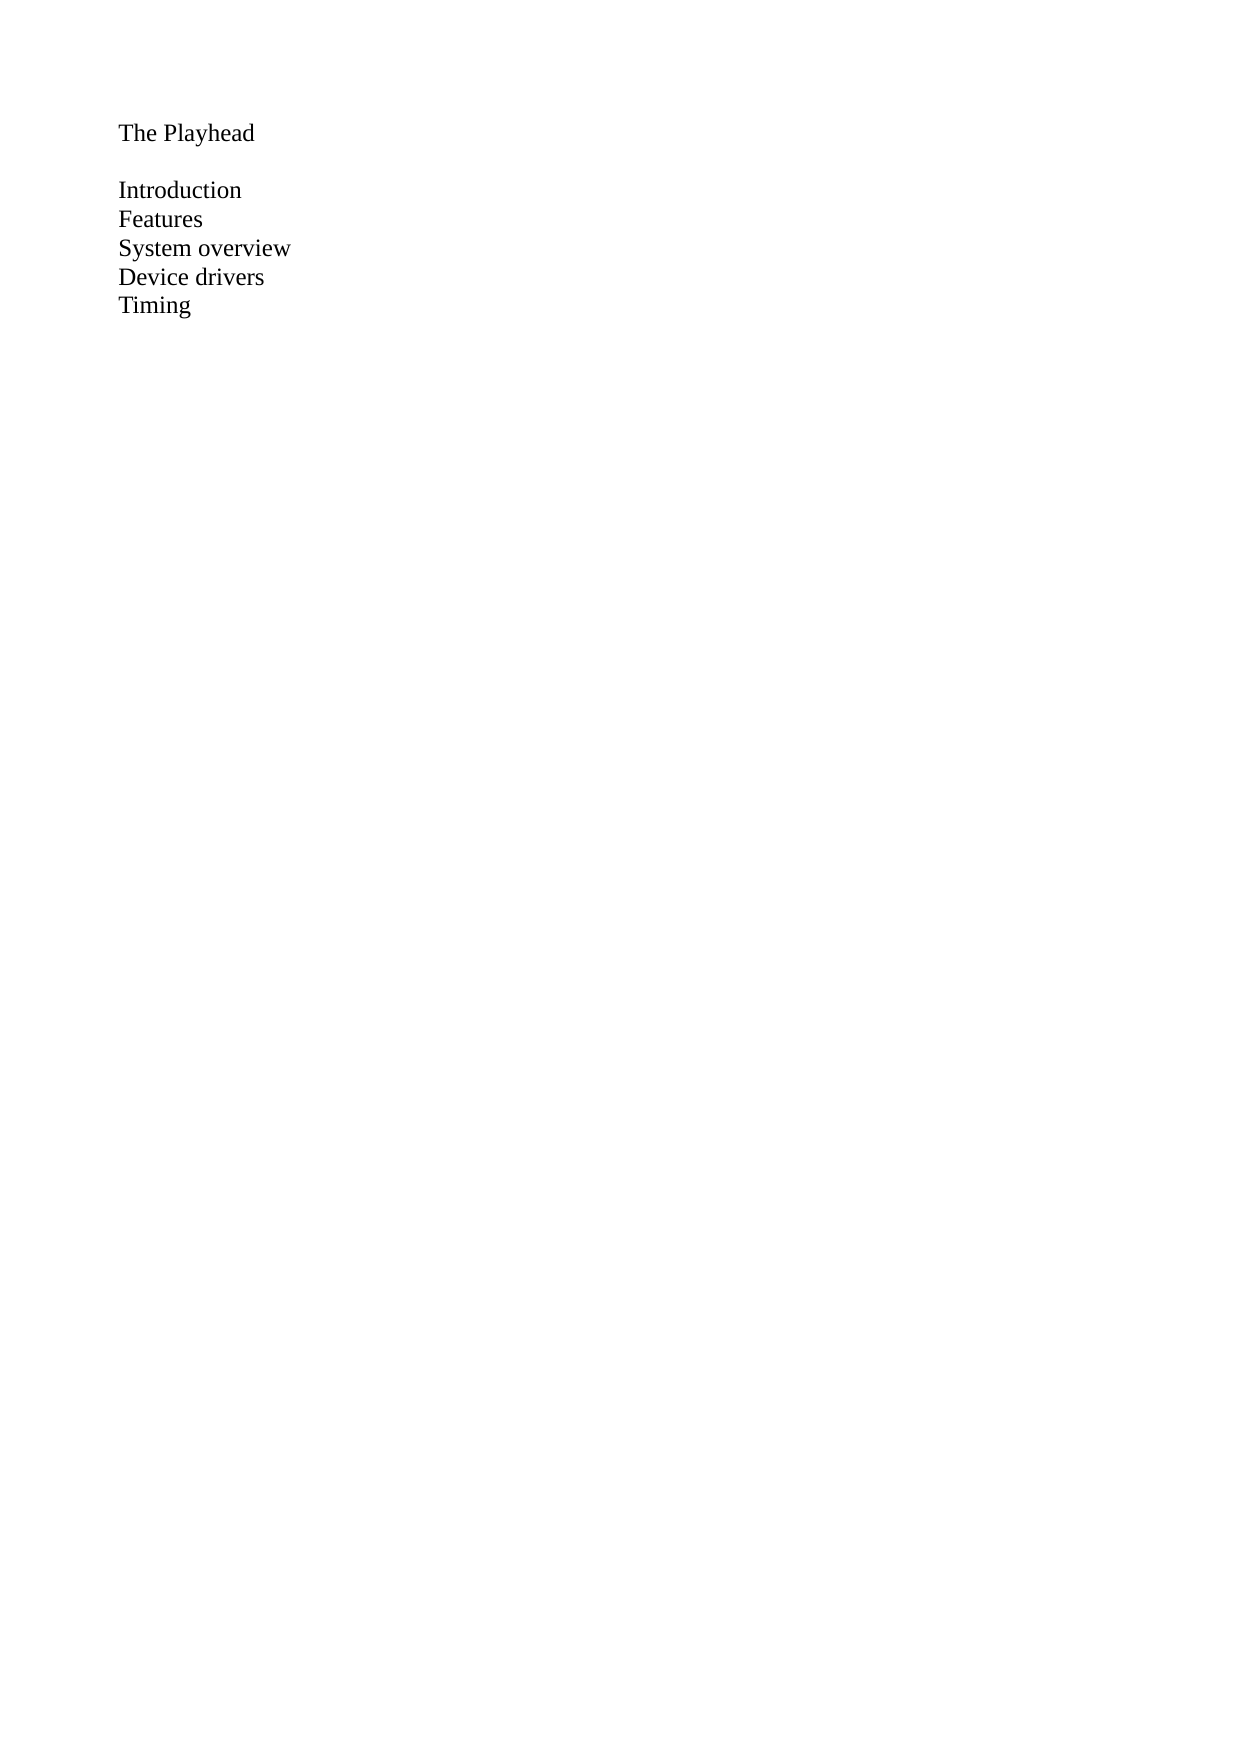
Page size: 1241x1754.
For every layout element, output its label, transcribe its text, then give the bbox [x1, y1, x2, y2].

text Timing [118, 291, 1122, 319]
text The Playhead [118, 118, 1122, 147]
text Device drivers [118, 262, 1122, 291]
text Introduction [118, 176, 1122, 204]
text Features [118, 204, 1122, 233]
text System overview [118, 233, 1122, 262]
